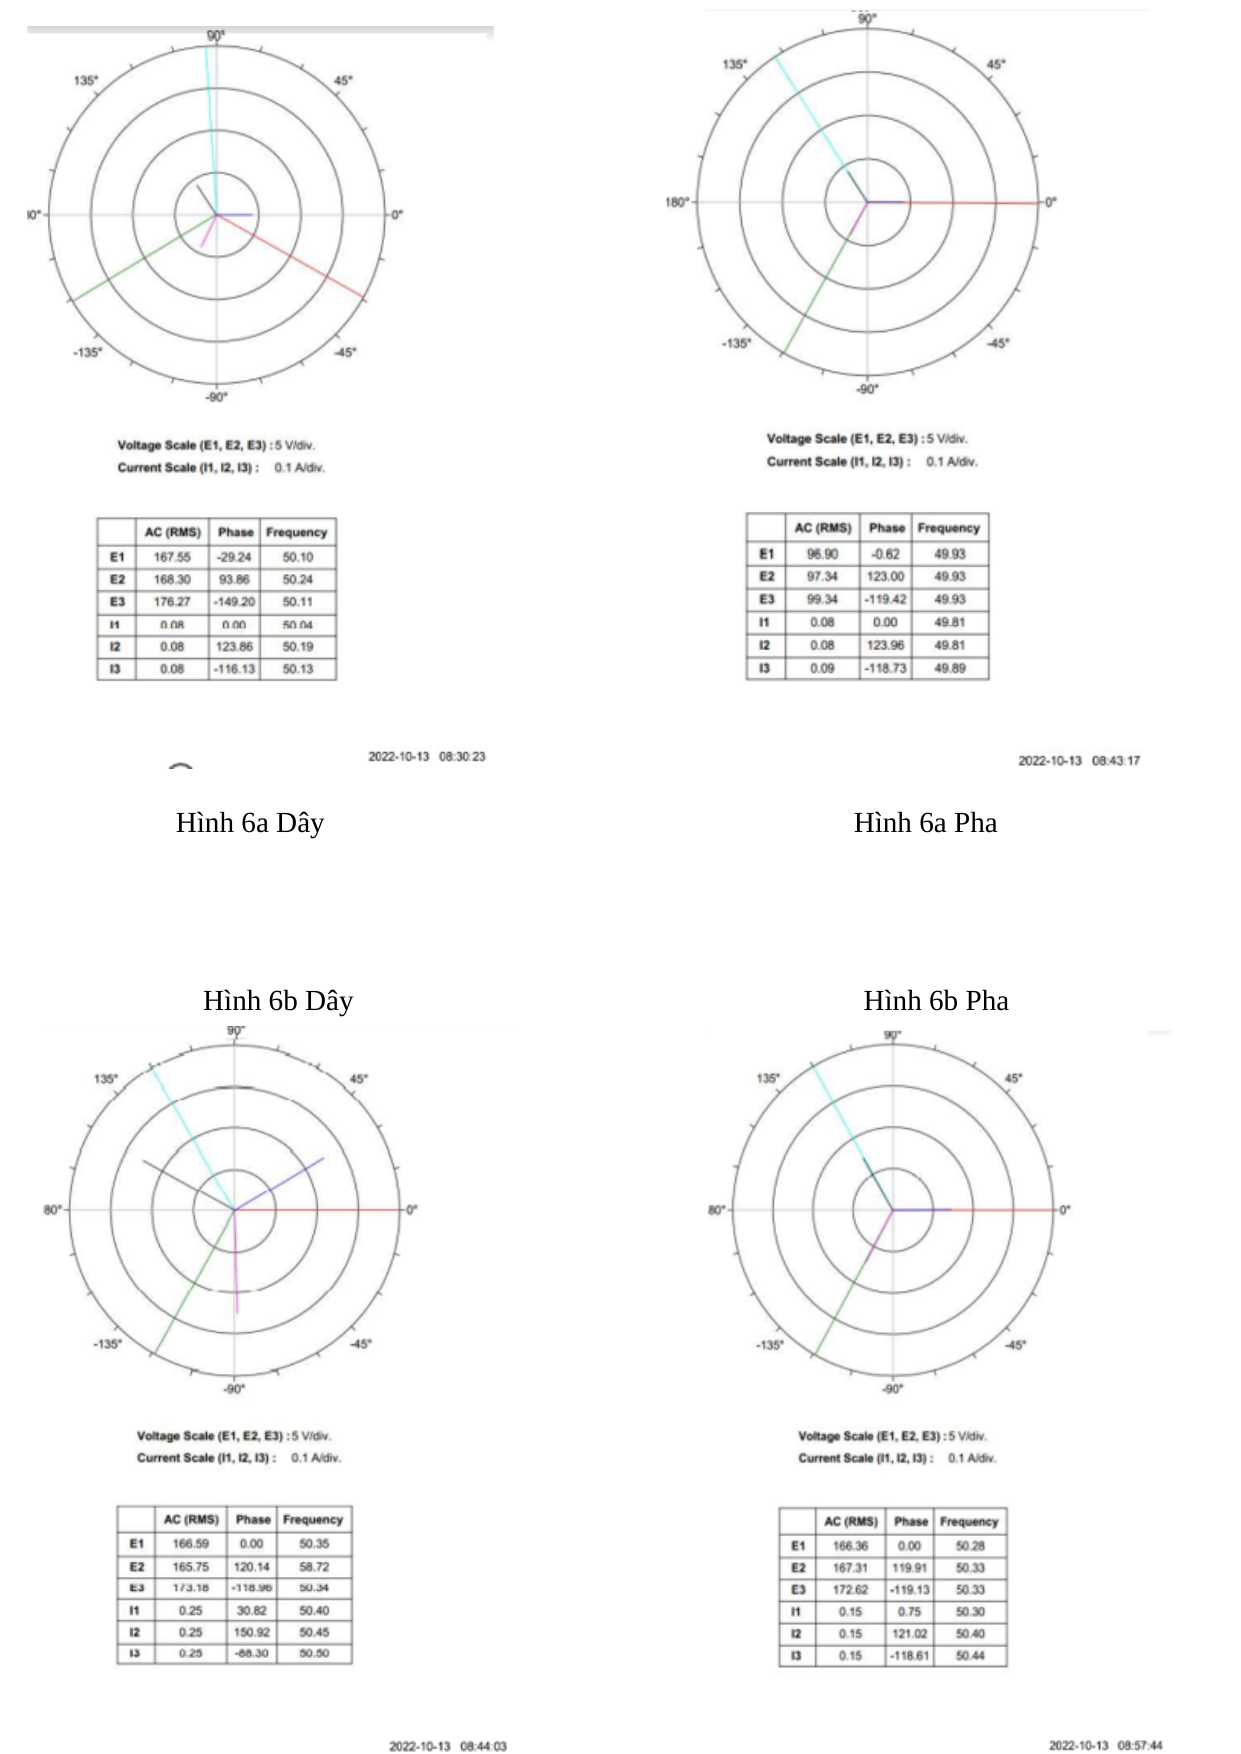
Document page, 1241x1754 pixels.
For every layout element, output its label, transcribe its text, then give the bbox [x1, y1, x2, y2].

picture [27, 26, 508, 769]
text Hình 6a Pha [1162, 148, 1236, 179]
picture [666, 9, 1162, 783]
text Hình 6a Dây Hình 6a Pha [4, 805, 1236, 838]
text Hình 6b Dây Hình 6b Pha [4, 983, 1236, 1016]
text Hình 6a Pha [4, 148, 27, 179]
picture [707, 1028, 1175, 1754]
picture [42, 1026, 519, 1754]
text Hình 6a Pha [508, 148, 666, 179]
